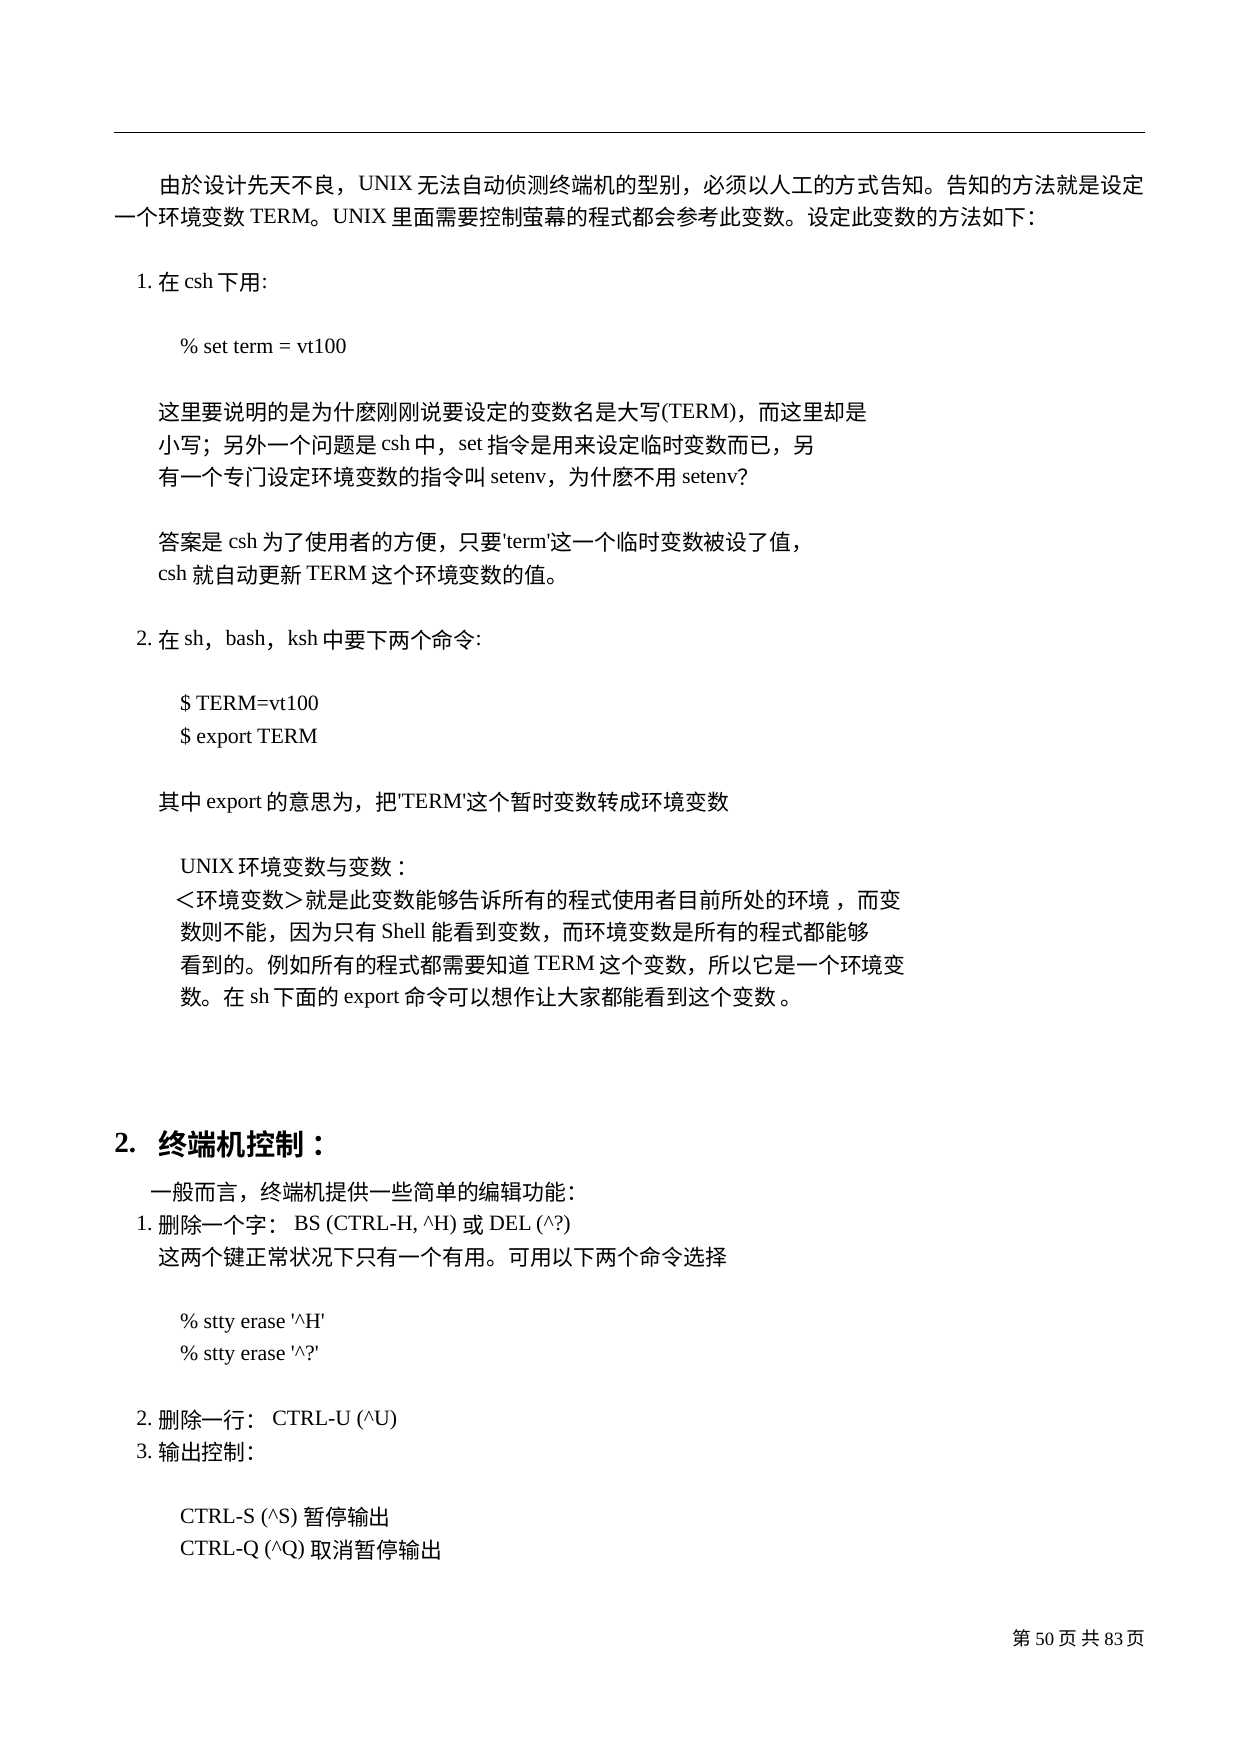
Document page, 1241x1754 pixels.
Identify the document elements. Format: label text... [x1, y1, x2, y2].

list 终端机控制 ： [114, 1104, 1145, 1169]
text CTRL-S (^S) 暂停输出 [114, 1494, 1145, 1527]
text % set term = vt100 [114, 324, 1145, 357]
text $ TERM=vt100 [114, 682, 1145, 714]
text 其中export的意思为，把'TERM'这个暂时变数转成环境变数 [114, 779, 1145, 812]
text 由於设计先天不良，UNIX无法自动侦测终端机的型别，必须以人工的方式告知。告知的方法就是设定一个环境变数TERM。UNIX里面需要控制萤幕的程式都会参考此变数。设定此变数的方法如下： [114, 162, 1145, 227]
text 数。在sh下面的export命令可以想作让大家都能看到这个变数 。 [114, 974, 1145, 1007]
text ＜环境变数＞就是此变数能够告诉所有的程式使用者目前所处的环境 ，而变 [114, 877, 1145, 909]
text 一般而言，终端机提供一些简单的编辑功能： [114, 1169, 1145, 1202]
text 1. 删除一个字： BS (CTRL-H, ^H) 或 DEL (^?) [114, 1202, 1145, 1234]
text 看到的。例如所有的程式都需要知道TERM这个变数，所以它是一个环境变 [114, 942, 1145, 974]
text 这里要说明的是为什麽刚刚说要设定的变数名是大写(TERM)，而这里却是 [114, 389, 1145, 422]
text csh 就自动更新TERM这个环境变数的值。 [114, 552, 1145, 584]
text 1. 在csh下用: [114, 259, 1145, 292]
text 数则不能，因为只有Shell 能看到变数，而环境变数是所有的程式都能够 [114, 909, 1145, 942]
text 2. 在sh，bash，ksh中要下两个命令: [114, 617, 1145, 649]
text $ export TERM [114, 714, 1145, 747]
text % stty erase '^?' [114, 1332, 1145, 1364]
text 3. 输出控制： [114, 1429, 1145, 1462]
text 小写；另外一个问题是csh中，set指令是用来设定临时变数而已，另 [114, 422, 1145, 454]
text 2. 删除一行： CTRL-U (^U) [114, 1397, 1145, 1429]
text 这两个键正常状况下只有一个有用。可用以下两个命令选择 [114, 1234, 1145, 1267]
text 答案是 csh为了使用者的方便，只要'term'这一个临时变数被设了值， [114, 519, 1145, 552]
text UNIX环境变数与变数 ： [114, 844, 1145, 877]
text CTRL-Q (^Q) 取消暂停输出 [114, 1527, 1145, 1559]
text 有一个专门设定环境变数的指令叫setenv，为什麽不用setenv？ [114, 454, 1145, 487]
text % stty erase '^H' [114, 1299, 1145, 1332]
